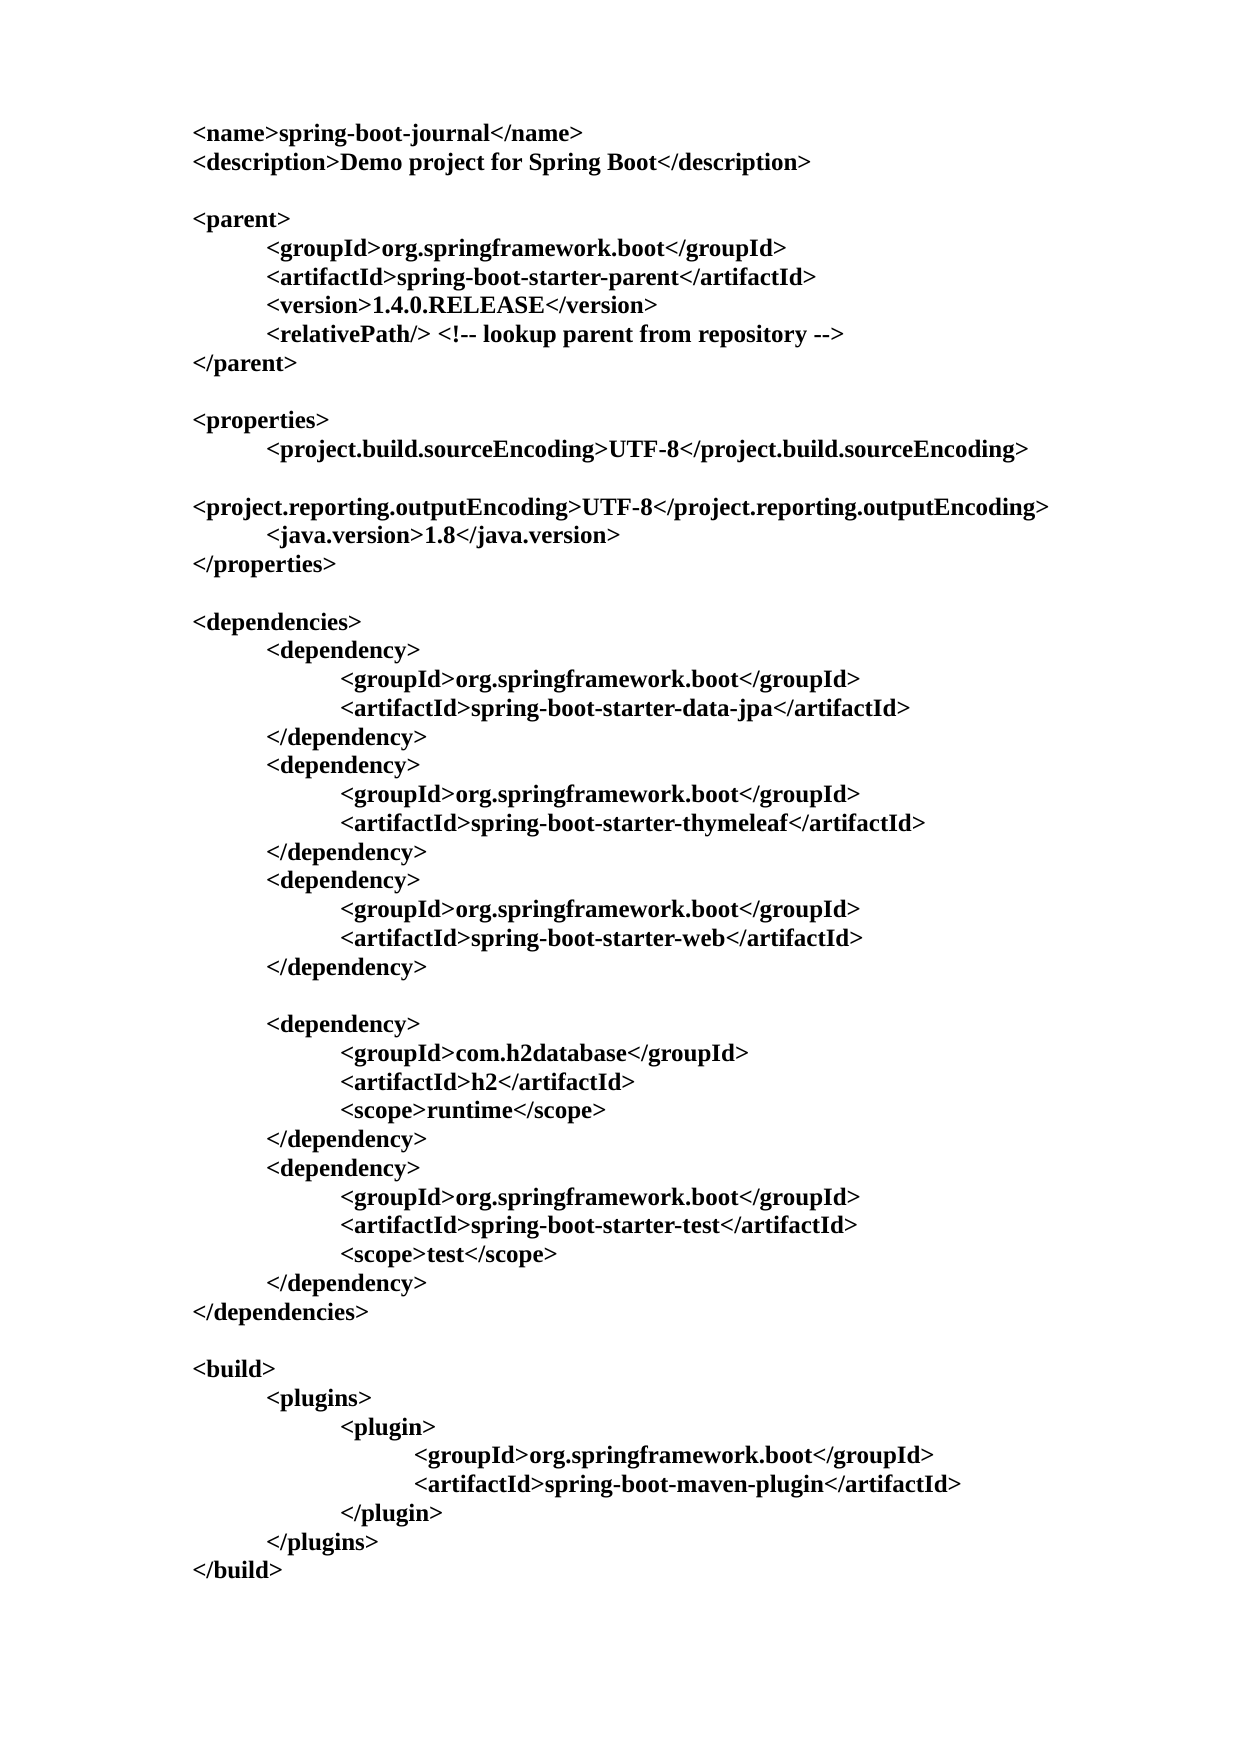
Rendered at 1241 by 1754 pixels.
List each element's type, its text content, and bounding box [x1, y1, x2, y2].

text <project.reporting.outputEncoding>UTF-8</project.reporting.outputEncoding> [118, 463, 1122, 521]
text <dependency> [118, 751, 1122, 779]
text </plugin> [118, 1498, 1122, 1527]
text <project.build.sourceEncoding>UTF-8</project.build.sourceEncoding> [118, 434, 1122, 463]
text <relativePath/> <!-- lookup parent from repository --> [118, 319, 1122, 348]
text </dependency> [118, 837, 1122, 866]
text <dependencies> [118, 607, 1122, 636]
text <dependency> [118, 1153, 1122, 1182]
text <plugins> [118, 1383, 1122, 1412]
text <artifactId>spring-boot-starter-data-jpa</artifactId> [118, 693, 1122, 722]
text <name>spring-boot-journal</name> [118, 118, 1122, 147]
text <groupId>com.h2database</groupId> [118, 1038, 1122, 1067]
text <groupId>org.springframework.boot</groupId> [118, 1441, 1122, 1469]
text </dependency> [118, 1124, 1122, 1153]
text <properties> [118, 406, 1122, 434]
text <artifactId>spring-boot-maven-plugin</artifactId> [118, 1469, 1122, 1498]
text <groupId>org.springframework.boot</groupId> [118, 664, 1122, 693]
text <artifactId>spring-boot-starter-test</artifactId> [118, 1211, 1122, 1239]
text </parent> [118, 348, 1122, 377]
text </dependency> [118, 722, 1122, 751]
text <artifactId>spring-boot-starter-web</artifactId> [118, 923, 1122, 952]
text <parent> [118, 204, 1122, 233]
text <artifactId>spring-boot-starter-thymeleaf</artifactId> [118, 808, 1122, 837]
text <artifactId>spring-boot-starter-parent</artifactId> [118, 262, 1122, 291]
text </dependency> [118, 1268, 1122, 1297]
text <dependency> [118, 636, 1122, 664]
text </dependencies> [118, 1297, 1122, 1326]
text <groupId>org.springframework.boot</groupId> [118, 894, 1122, 923]
text <groupId>org.springframework.boot</groupId> [118, 233, 1122, 262]
text <scope>runtime</scope> [118, 1096, 1122, 1124]
text <version>1.4.0.RELEASE</version> [118, 291, 1122, 319]
text <scope>test</scope> [118, 1239, 1122, 1268]
text <groupId>org.springframework.boot</groupId> [118, 1182, 1122, 1211]
text <artifactId>h2</artifactId> [118, 1067, 1122, 1096]
text <groupId>org.springframework.boot</groupId> [118, 779, 1122, 808]
text <dependency> [118, 866, 1122, 894]
text <java.version>1.8</java.version> [118, 521, 1122, 549]
text <plugin> [118, 1412, 1122, 1441]
text </plugins> [118, 1527, 1122, 1556]
text </dependency> [118, 952, 1122, 981]
text </properties> [118, 549, 1122, 578]
text <description>Demo project for Spring Boot</description> [118, 147, 1122, 176]
text </build> [118, 1556, 1122, 1584]
text <build> [118, 1354, 1122, 1383]
text <dependency> [118, 1009, 1122, 1038]
